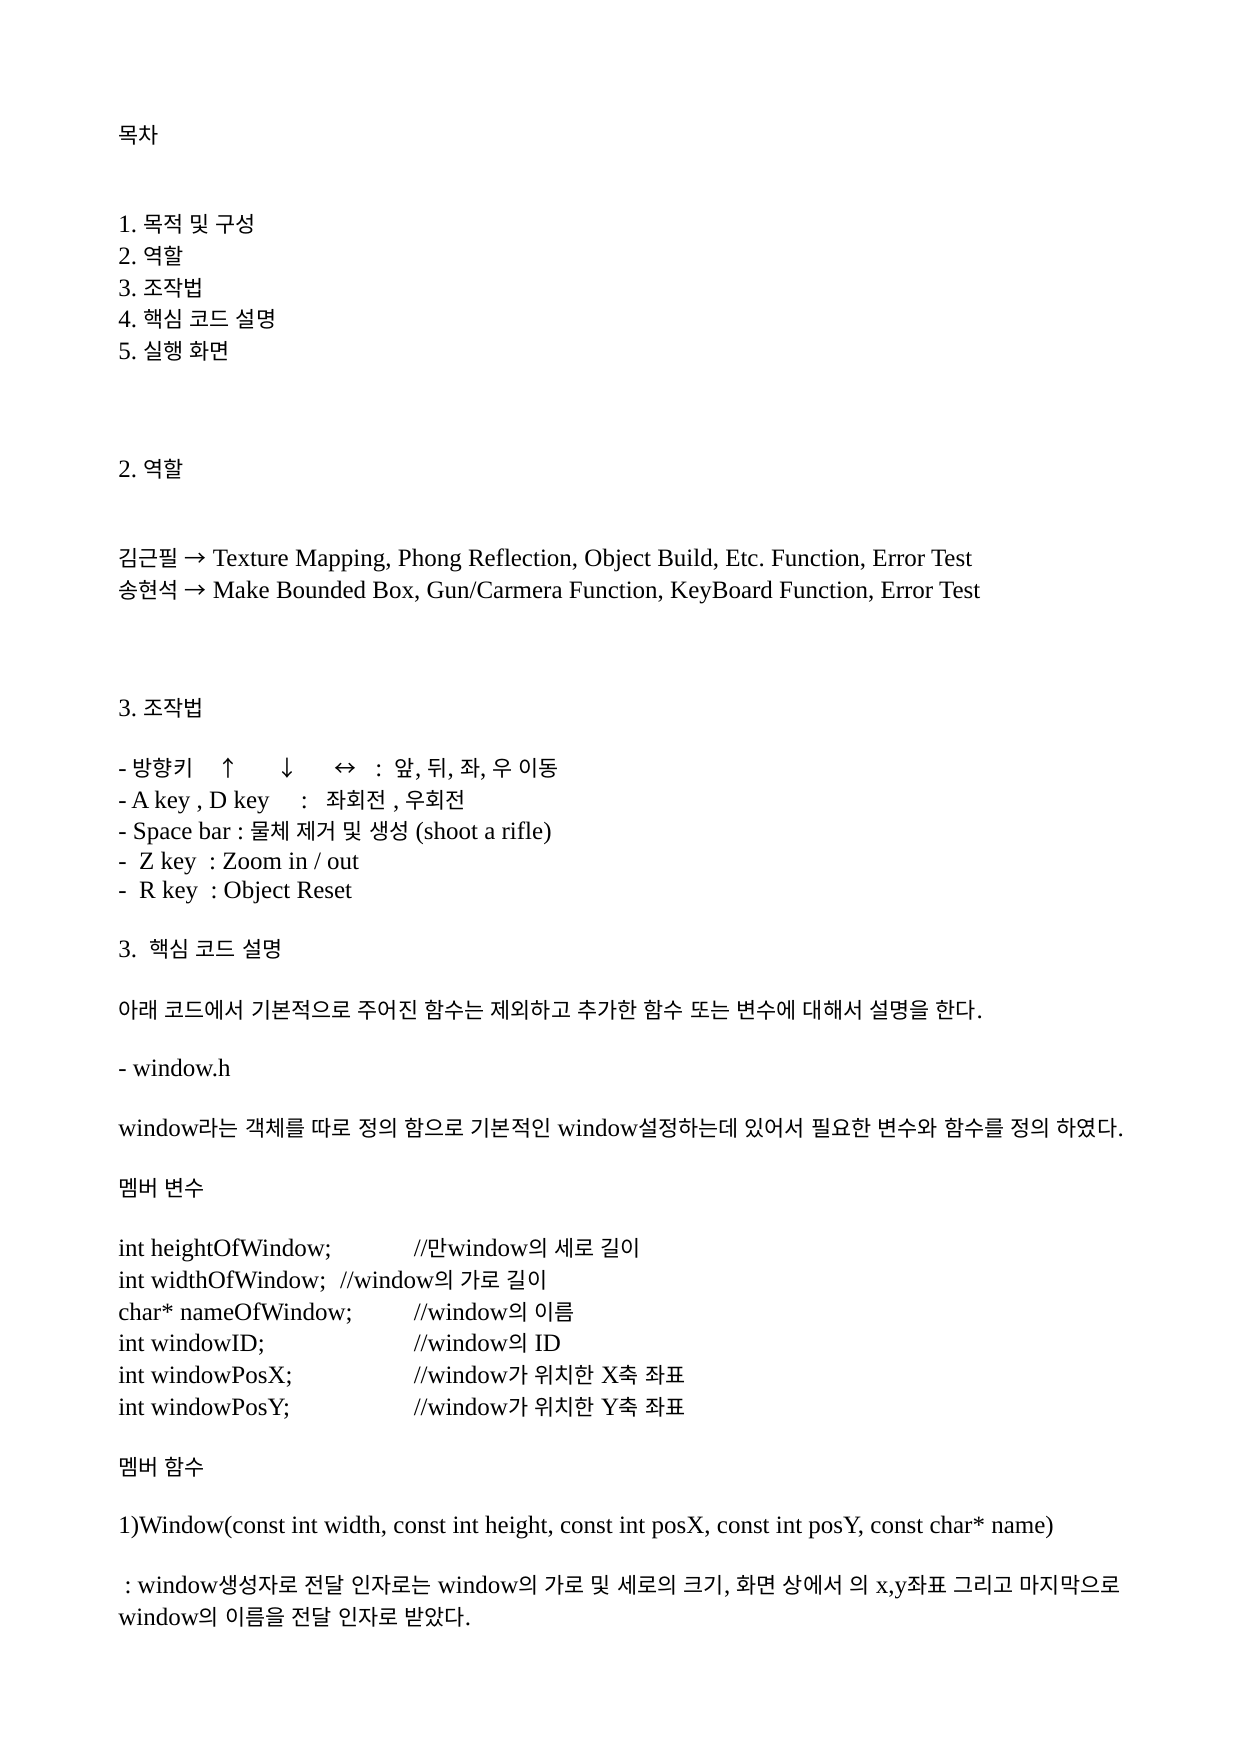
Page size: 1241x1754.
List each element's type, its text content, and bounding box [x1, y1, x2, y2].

text - R key : Object Reset [118, 875, 1122, 903]
text 1. 목적 및 구성 [118, 207, 1122, 239]
text 4. 핵심 코드 설명 [118, 302, 1122, 334]
text int heightOfWindow; //만window의 세로 길이 [118, 1231, 1122, 1263]
text - Space bar : 물체 제거 및 생성 (shoot a rifle) [118, 814, 1122, 846]
text 멤버 변수 [118, 1171, 1122, 1203]
text - window.h [118, 1053, 1122, 1082]
text 멤버 함수 [118, 1450, 1122, 1482]
text int windowID; //window의 ID [118, 1326, 1122, 1358]
text 송현석 → Make Bounded Box, Gun/Carmera Function, KeyBoard Function, Error Test [118, 573, 1122, 604]
text 2. 역할 [118, 239, 1122, 271]
text 3. 조작법 [118, 271, 1122, 302]
text 목차 [118, 118, 1122, 150]
text 김근필 → Texture Mapping, Phong Reflection, Object Build, Etc. Function, Error Test [118, 541, 1122, 573]
text - Z key : Zoom in / out [118, 846, 1122, 875]
text char* nameOfWindow; //window의 이름 [118, 1295, 1122, 1326]
text 3. 조작법 [118, 691, 1122, 722]
text - A key , D key : 좌회전 , 우회전 [118, 783, 1122, 814]
text - 방향키 ↑ ↓ ↔ : 앞, 뒤, 좌, 우 이동 [118, 751, 1122, 783]
text 2. 역할 [118, 452, 1122, 483]
text 3. 핵심 코드 설명 [118, 932, 1122, 964]
text 1)Window(const int width, const int height, const int posX, const int posY, const char* name) [118, 1511, 1122, 1539]
text int windowPosY; //window가 위치한 Y축 좌표 [118, 1390, 1122, 1421]
text int widthOfWindow; //window의 가로 길이 [118, 1263, 1122, 1295]
text 아래 코드에서 기본적으로 주어진 함수는 제외하고 추가한 함수 또는 변수에 대해서 설명을 한다. [118, 993, 1122, 1024]
text int windowPosX; //window가 위치한 X축 좌표 [118, 1358, 1122, 1390]
text 5. 실행 화면 [118, 334, 1122, 366]
text window라는 객체를 따로 정의 함으로 기본적인 window설정하는데 있어서 필요한 변수와 함수를 정의 하였다. [118, 1111, 1122, 1142]
text : window생성자로 전달 인자로는 window의 가로 및 세로의 크기, 화면 상에서 의 x,y좌표 그리고 마지막으로 window의 이름을 전달 인자로 받았다. [118, 1568, 1122, 1631]
